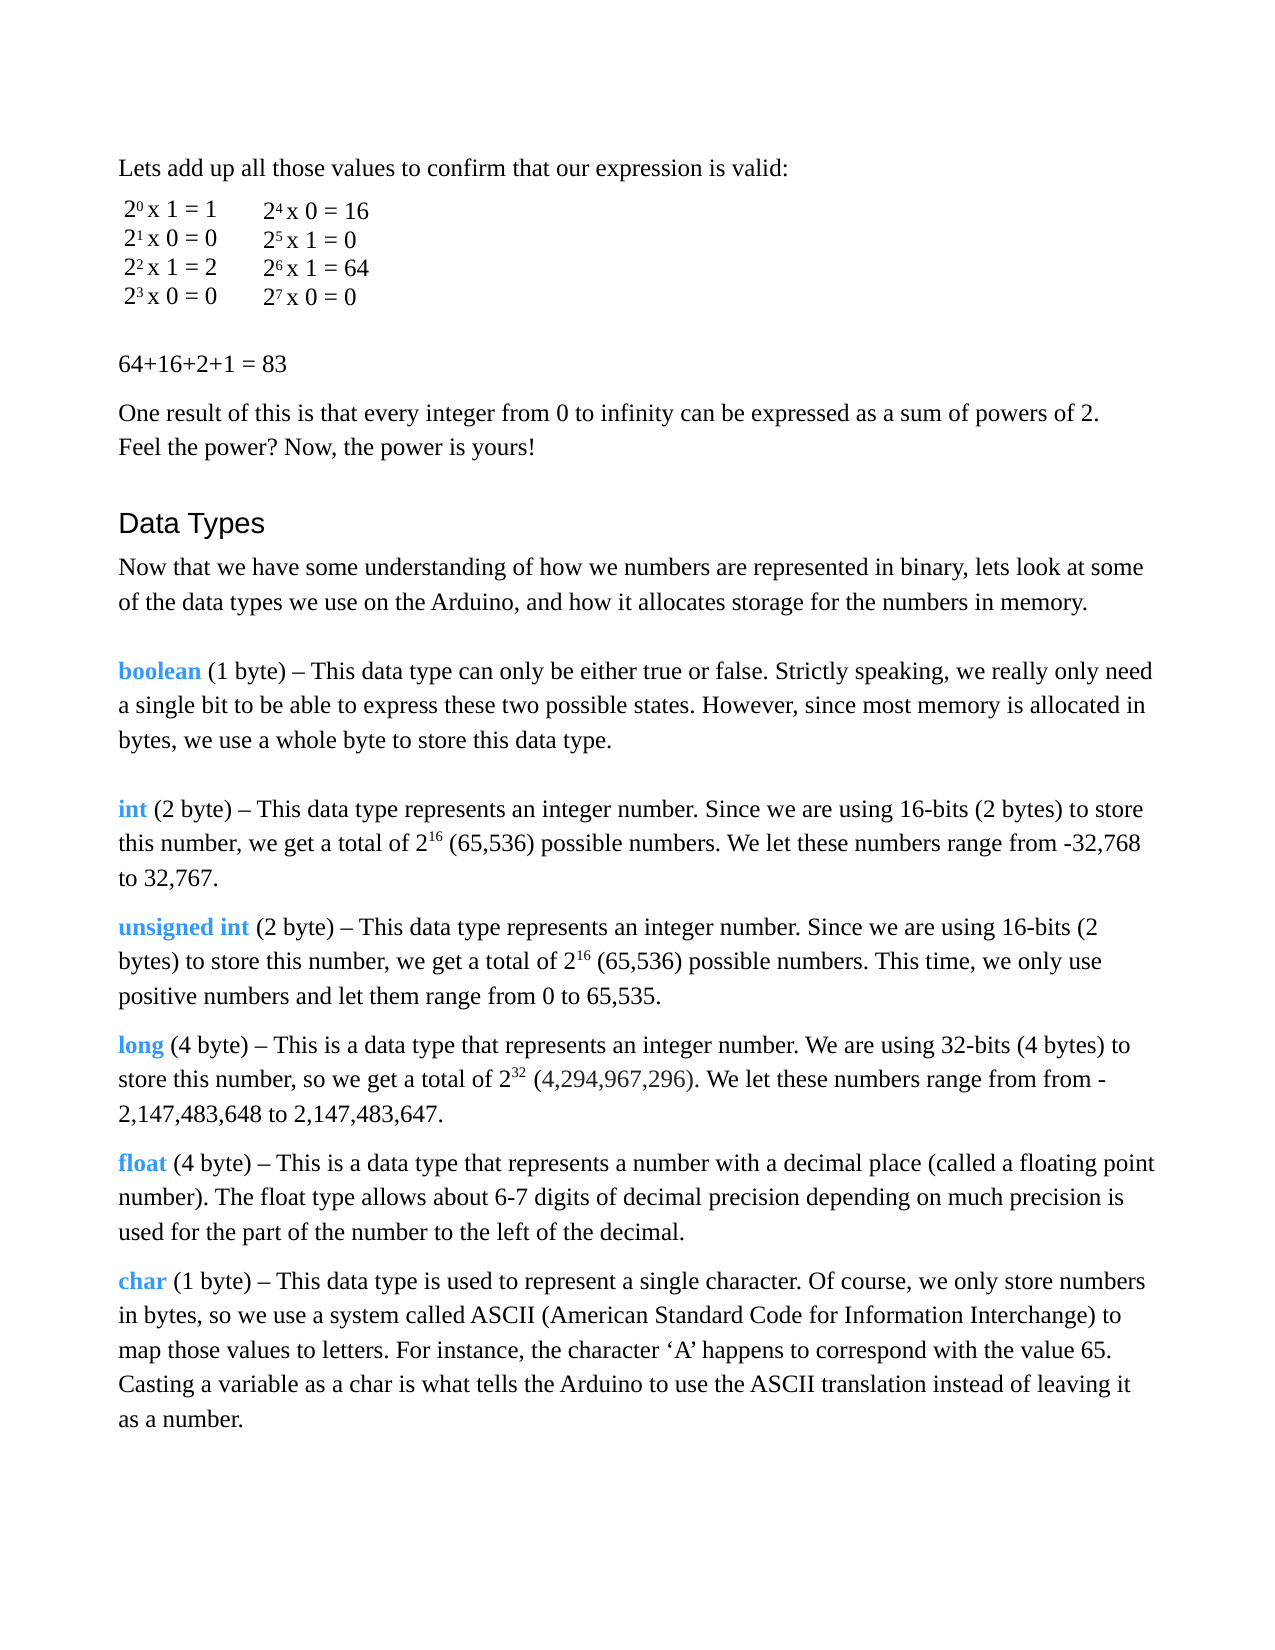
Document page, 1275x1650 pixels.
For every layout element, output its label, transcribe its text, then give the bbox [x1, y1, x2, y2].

subtitle Data Types [118, 506, 1157, 540]
text One result of this is that every integer from 0 to infinity can be expressed as a sum of powers of 2. Feel the power? Now, the power is yours! [118, 398, 1157, 461]
text unsigned int (2 byte) – This data type represents an integer number. Since we are using 16-bits (2 bytes) to store this number, we get a total of 216 (65,536) possible numbers. This time, we only use positive numbers and let them range from 0 to 65,535. [118, 912, 1157, 1009]
text char (1 byte) – This data type is used to represent a single character. Of course, we only store numbers in bytes, so we use a system called ASCII (American Standard Code for Information Interchange) to map those values to letters. For instance, the character ‘A’ happens to correspond with the value 65. Casting a variable as a char is what tells the Arduino to use the ASCII translation instead of leaving it as a number. [118, 1266, 1157, 1433]
text float (4 byte) – This is a data type that represents a number with a decimal place (called a floating point number). The float type allows about 6-7 digits of decimal precision depending on much precision is used for the part of the number to the left of the decimal. [118, 1148, 1157, 1246]
text 64+16+2+1 = 83 [118, 349, 1157, 378]
text Now that we have some understanding of how we numbers are represented in binary, lets look at some of the data types we use on the Arduino, and how it allocates storage for the numbers in memory. boolean (1 byte) – This data type can only be either true or false. Strictly speaking, we really only need a single bit to be able to express these two possible states. However, since most memory is allocated in bytes, we use a whole byte to store this data type. int (2 byte) – This data type represents an integer number. Since we are using 16-bits (2 bytes) to store this number, we get a total of 216 (65,536) possible numbers. We let these numbers range from -32,768 to 32,767. [118, 552, 1157, 892]
text Lets add up all those values to confirm that our expression is valid: [118, 118, 1157, 181]
text long (4 byte) – This is a data type that represents an integer number. We are using 32-bits (4 bytes) to store this number, so we get a total of 232 (4,294,967,296). We let these numbers range from from -2,147,483,648 to 2,147,483,647. [118, 1030, 1157, 1128]
